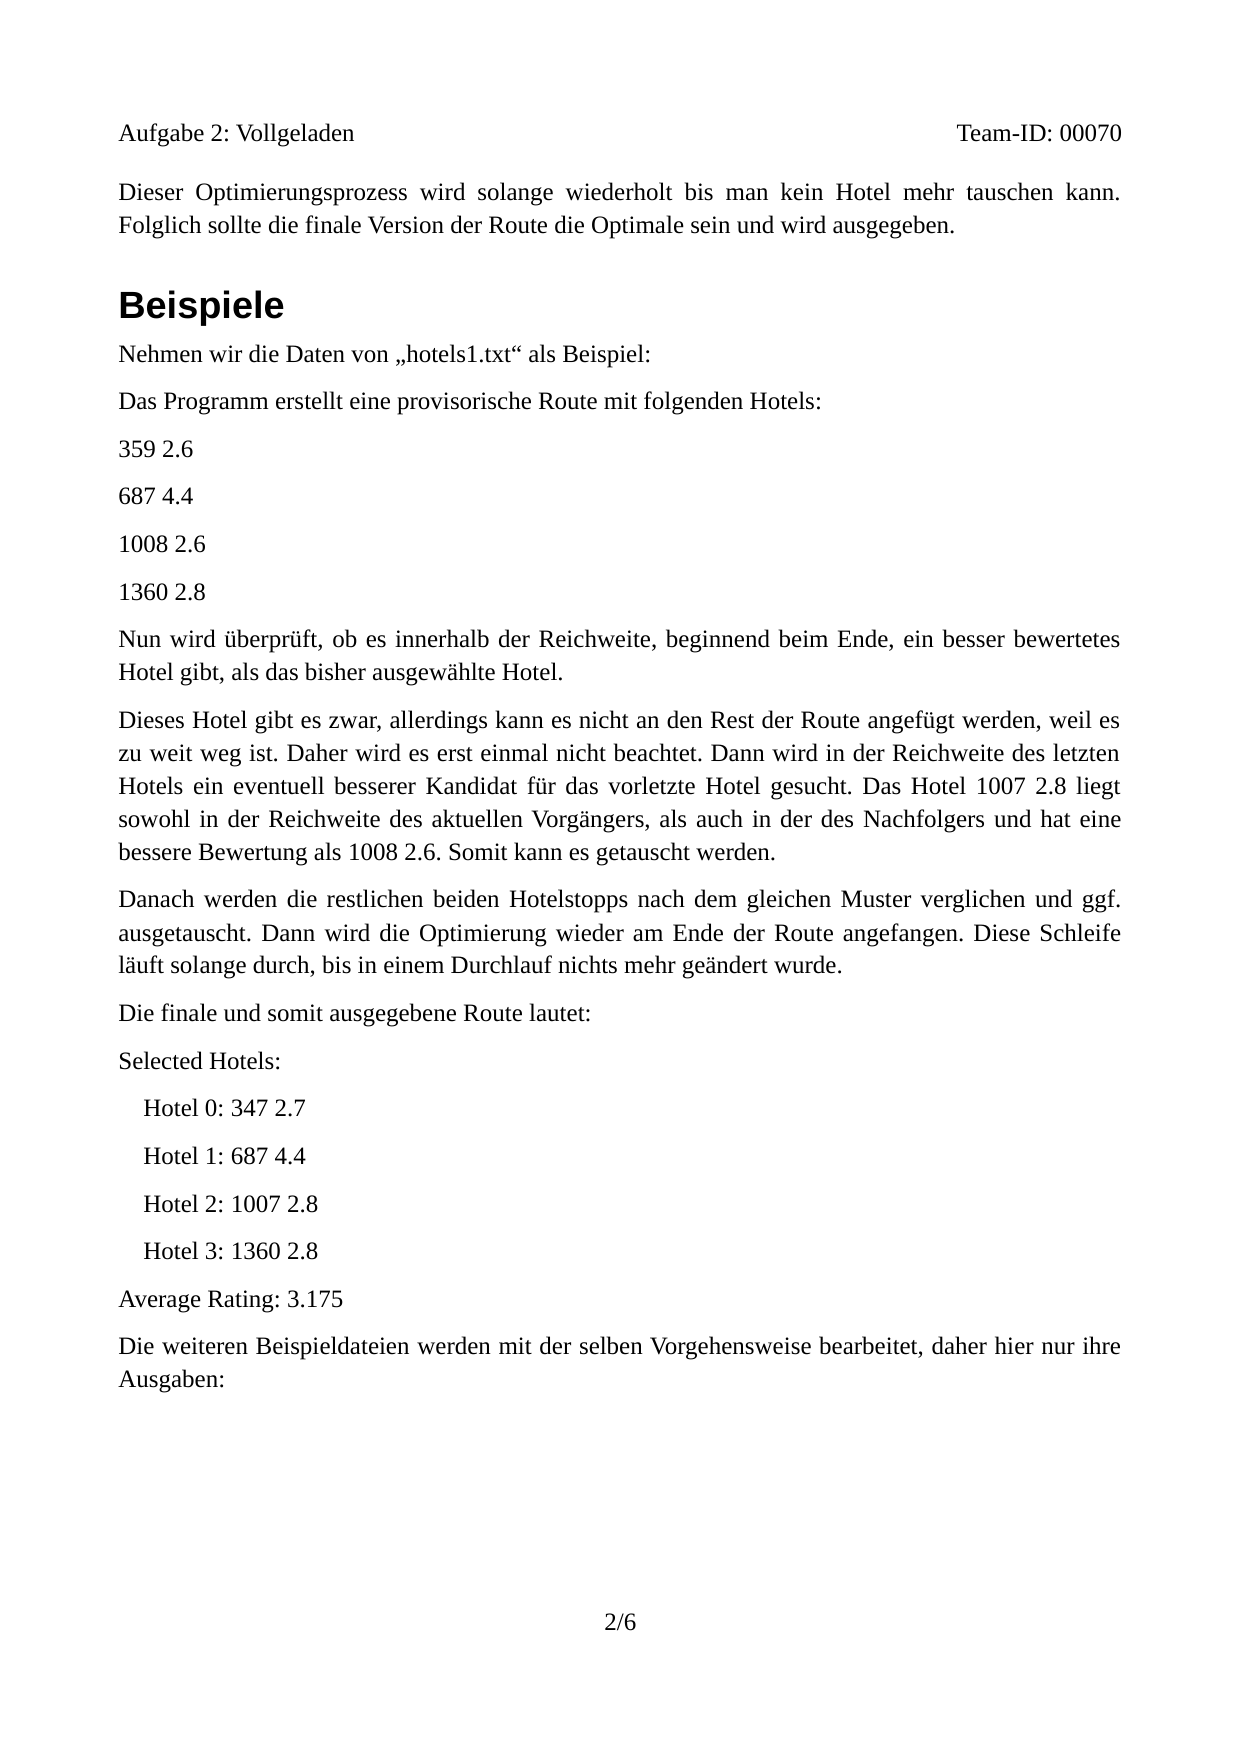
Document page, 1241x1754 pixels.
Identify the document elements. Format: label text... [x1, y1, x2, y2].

text Die finale und somit ausgegebene Route lautet: [118, 998, 1122, 1027]
text Selected Hotels: [118, 1046, 1122, 1074]
text Hotel 1: 687 4.4 [118, 1141, 1122, 1170]
text 1008 2.6 [118, 529, 1122, 558]
text Average Rating: 3.175 [118, 1284, 1122, 1313]
text Hotel 3: 1360 2.8 [118, 1236, 1122, 1265]
text Dieses Hotel gibt es zwar, allerdings kann es nicht an den Rest der Route angefügt werden, weil es zu weit weg ist. Daher wird es erst einmal nicht beachtet. Dann wird in der Reichweite des letzten Hotels ein eventuell besserer Kandidat für das vorletzte Hotel gesucht. Das Hotel 1007 2.8 liegt sowohl in der Reichweite des aktuellen Vorgängers, als auch in der des Nachfolgers und hat eine bessere Bewertung als 1008 2.6. Somit kann es getauscht werden. [118, 705, 1122, 866]
text Dieser Optimierungsprozess wird solange wiederholt bis man kein Hotel mehr tauschen kann. Folglich sollte die finale Version der Route die Optimale sein und wird ausgegeben. [118, 177, 1122, 239]
text Hotel 0: 347 2.7 [118, 1093, 1122, 1122]
text Die weiteren Beispieldateien werden mit der selben Vorgehensweise bearbeitet, daher hier nur ihre Ausgaben: [118, 1331, 1122, 1393]
subtitle Beispiele [118, 282, 1122, 326]
text Das Programm erstellt eine provisorische Route mit folgenden Hotels: [118, 386, 1122, 415]
text 687 4.4 [118, 481, 1122, 510]
text Nehmen wir die Daten von „hotels1.txt“ als Beispiel: [118, 339, 1122, 367]
text Hotel 2: 1007 2.8 [118, 1189, 1122, 1217]
text 359 2.6 [118, 434, 1122, 463]
text Danach werden die restlichen beiden Hotelstopps nach dem gleichen Muster verglichen und ggf. ausgetauscht. Dann wird die Optimierung wieder am Ende der Route angefangen. Diese Schleife läuft solange durch, bis in einem Durchlauf nichts mehr geändert wurde. [118, 884, 1122, 979]
text 1360 2.8 [118, 577, 1122, 605]
text Nun wird überprüft, ob es innerhalb der Reichweite, beginnend beim Ende, ein besser bewertetes Hotel gibt, als das bisher ausgewählte Hotel. [118, 624, 1122, 686]
